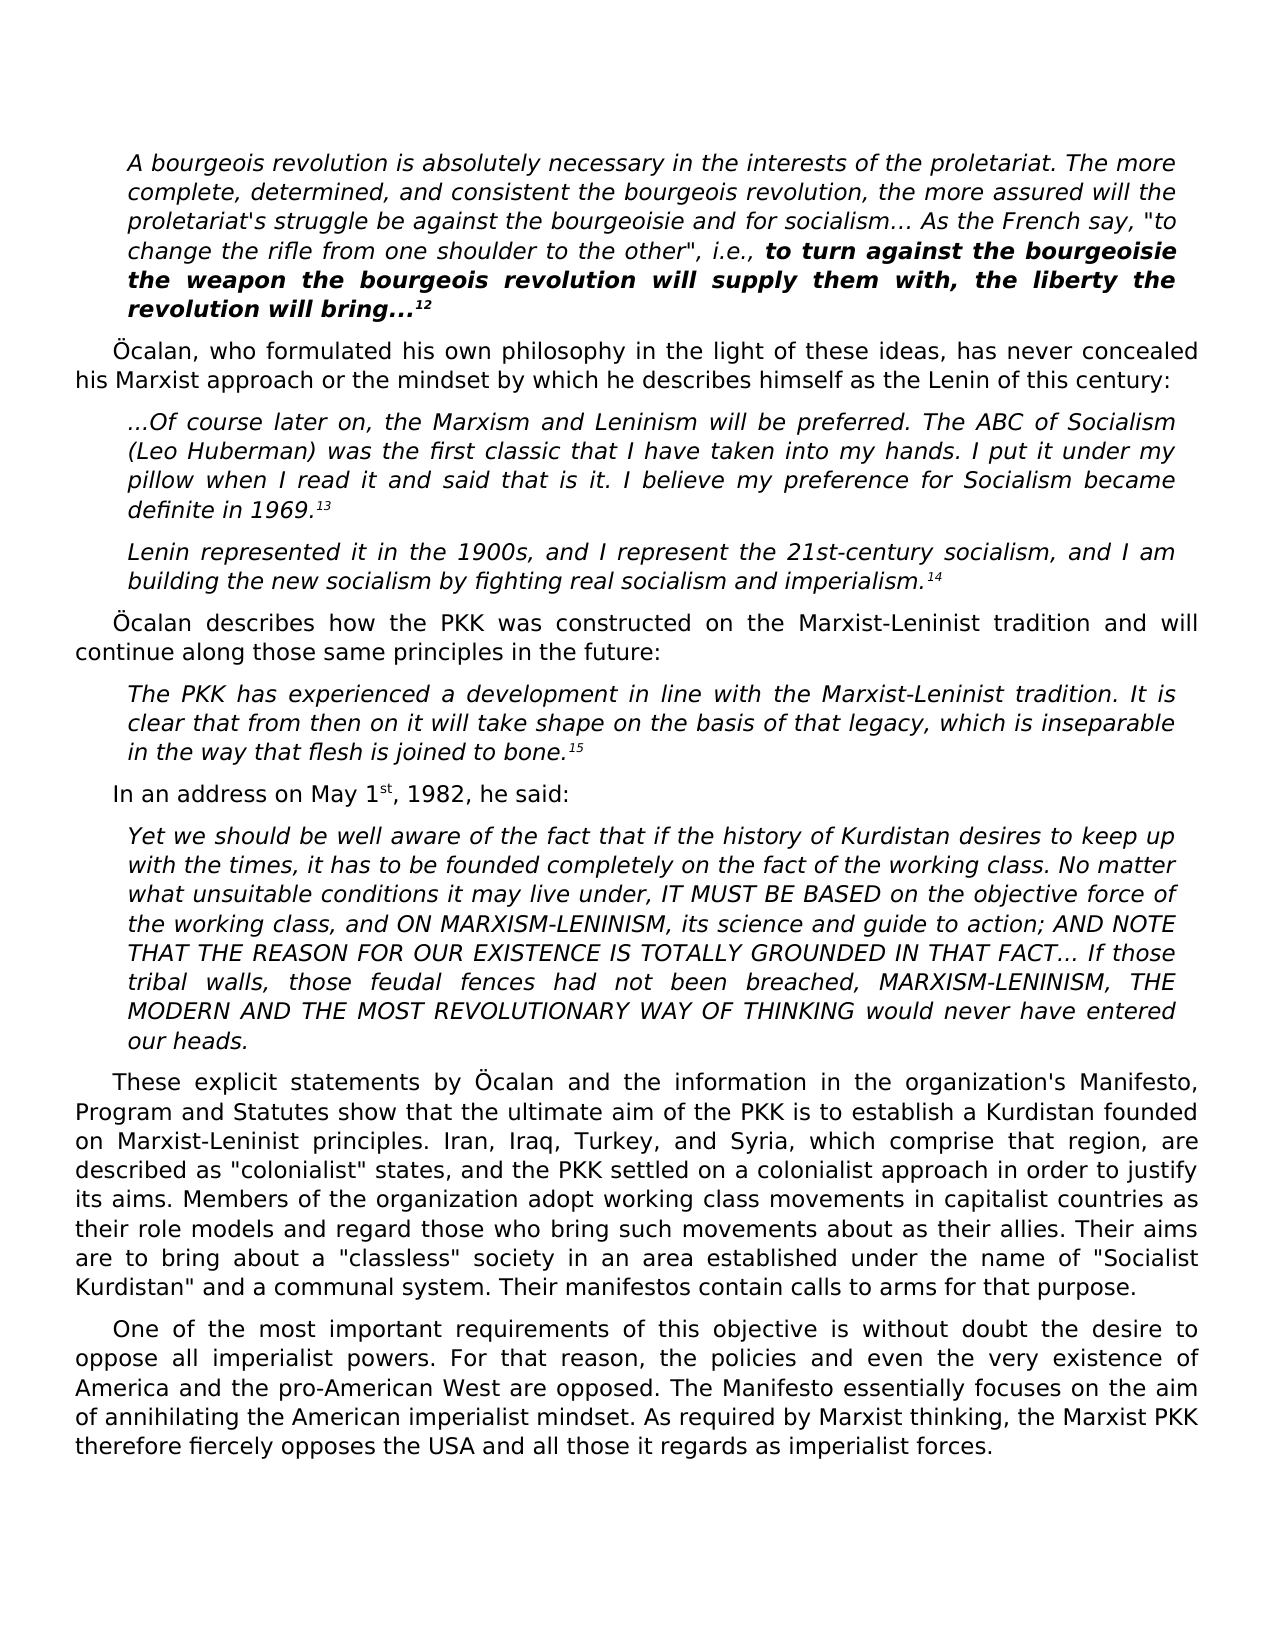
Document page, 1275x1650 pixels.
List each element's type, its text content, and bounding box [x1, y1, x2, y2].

text In an address on May 1st, 1982, he said: [75, 781, 1200, 808]
text Öcalan describes how the PKK was constructed on the Marxist-Leninist tradition and will continue along those same principles in the future: [75, 610, 1200, 666]
text One of the most important requirements of this objective is without doubt the desire to oppose all imperialist powers. For that reason, the policies and even the very existence of America and the pro-American West are opposed. The Manifesto essentially focuses on the aim of annihilating the American imperialist mindset. As required by Marxist thinking, the Marxist PKK therefore fiercely opposes the USA and all those it regards as imperialist forces. [75, 1316, 1200, 1460]
text ...Of course later on, the Marxism and Leninism will be preferred. The ABC of Socialism (Leo Huberman) was the first classic that I have taken into my hands. I put it under my pillow when I read it and said that is it. I believe my preference for Socialism became definite in 1969.13 [127, 409, 1177, 524]
text The PKK has experienced a development in line with the Marxist-Leninist tradition. It is clear that from then on it will take shape on the basis of that legacy, which is inseparable in the way that flesh is joined to bone.15 [127, 681, 1177, 766]
text These explicit statements by Öcalan and the information in the organization's Manifesto, Program and Statutes show that the ultimate aim of the PKK is to establish a Kurdistan founded on Marxist-Leninist principles. Iran, Iraq, Turkey, and Syria, which comprise that region, are described as "colonialist" states, and the PKK settled on a colonialist approach in order to justify its aims. Members of the organization adopt working class movements in capitalist countries as their role models and regard those who bring such movements about as their allies. Their aims are to bring about a "classless" society in an area established under the name of "Socialist Kurdistan" and a communal system. Their manifestos contain calls to arms for that purpose. [75, 1069, 1200, 1301]
text Lenin represented it in the 1900s, and I represent the 21st-century socialism, and I am building the new socialism by fighting real socialism and imperialism.14 [127, 539, 1177, 595]
text Yet we should be well aware of the fact that if the history of Kurdistan desires to keep up with the times, it has to be founded completely on the fact of the working class. No matter what unsuitable conditions it may live under, IT MUST BE BASED on the objective force of the working class, and ON MARXISM-LENINISM, its science and guide to action; AND NOTE THAT THE REASON FOR OUR EXISTENCE IS TOTALLY GROUNDED IN THAT FACT... If those tribal walls, those feudal fences had not been breached, MARXISM-LENINISM, THE MODERN AND THE MOST REVOLUTIONARY WAY OF THINKING would never have entered our heads. [127, 823, 1177, 1054]
text A bourgeois revolution is absolutely necessary in the interests of the proletariat. The more complete, determined, and consistent the bourgeois revolution, the more assured will the proletariat's struggle be against the bourgeoisie and for socialism… As the French say, "to change the rifle from one shoulder to the other", i.e., to turn against the bourgeoisie the weapon the bourgeois revolution will supply them with, the liberty the revolution will bring...12 [127, 150, 1177, 323]
text Öcalan, who formulated his own philosophy in the light of these ideas, has never concealed his Marxist approach or the mindset by which he describes himself as the Lenin of this century: [75, 338, 1200, 394]
